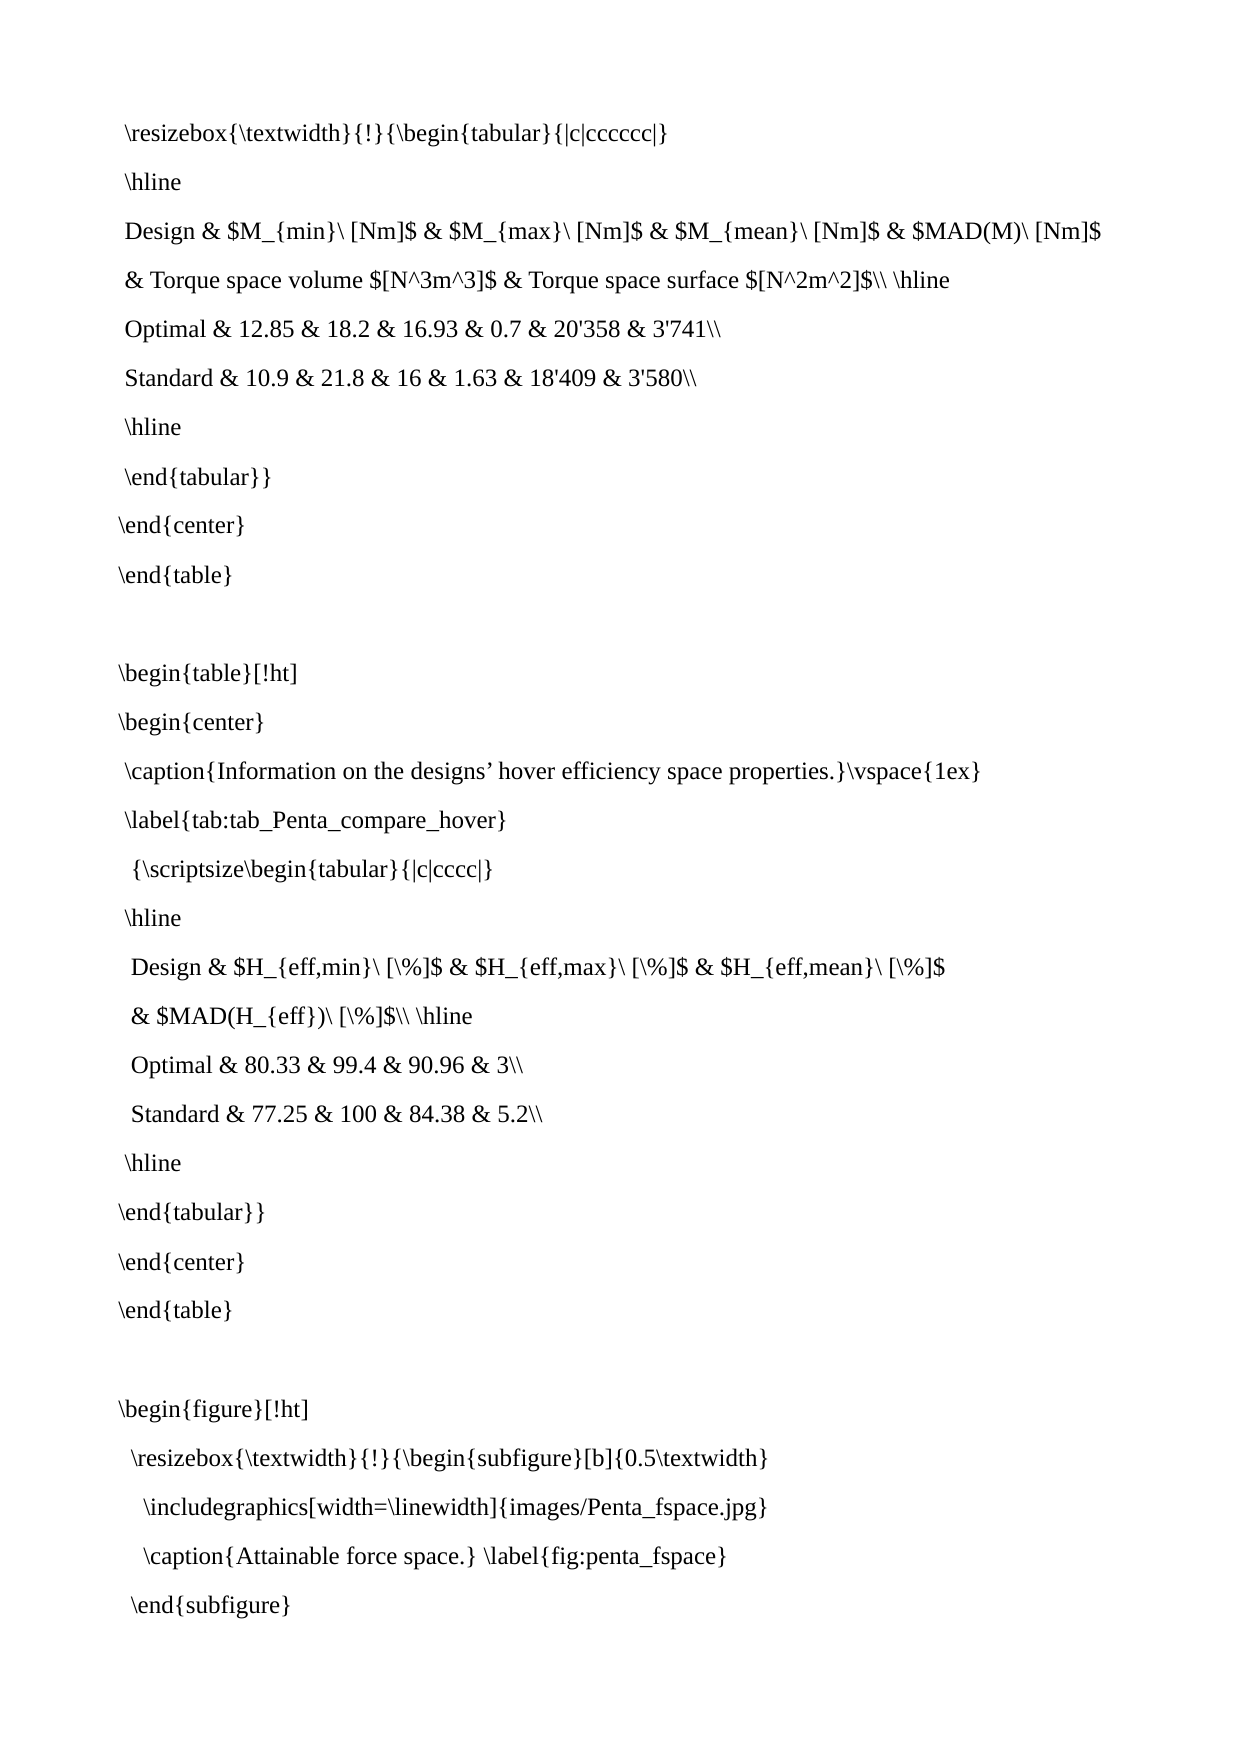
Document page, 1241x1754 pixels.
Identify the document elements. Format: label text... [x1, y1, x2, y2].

text \begin{center} [118, 707, 1122, 736]
text \end{center} [118, 1247, 1122, 1275]
text Standard & 77.25 & 100 & 84.38 & 5.2\\ [118, 1099, 1122, 1128]
text \label{tab:tab_Penta_compare_hover} [118, 805, 1122, 834]
text \caption{Information on the designs’ hover efficiency space properties.}\vspace{1ex} [118, 756, 1122, 785]
text \hline [118, 412, 1122, 441]
text \resizebox{\textwidth}{!}{\begin{subfigure}[b]{0.5\textwidth} [118, 1443, 1122, 1472]
text \caption{Attainable force space.} \label{fig:penta_fspace} [118, 1541, 1122, 1570]
text \begin{table}[!ht] [118, 658, 1122, 687]
text Optimal & 80.33 & 99.4 & 90.96 & 3\\ [118, 1050, 1122, 1079]
text \end{center} [118, 511, 1122, 539]
text \end{table} [118, 1296, 1122, 1324]
text Optimal & 12.85 & 18.2 & 16.93 & 0.7 & 20'358 & 3'741\\ [118, 314, 1122, 343]
text \end{tabular}} [118, 462, 1122, 490]
text \hline [118, 1148, 1122, 1177]
text \resizebox{\textwidth}{!}{\begin{tabular}{|c|cccccc|} [118, 118, 1122, 147]
text & $MAD(H_{eff})\ [\%]$\\ \hline [118, 1001, 1122, 1030]
text \end{subfigure} [118, 1590, 1122, 1619]
text \includegraphics[width=\linewidth]{images/Penta_fspace.jpg} [118, 1492, 1122, 1521]
text & Torque space volume $[N^3m^3]$ & Torque space surface $[N^2m^2]$\\ \hline [118, 265, 1122, 294]
text \end{table} [118, 560, 1122, 588]
text {\scriptsize\begin{tabular}{|c|cccc|} [118, 854, 1122, 883]
text \end{tabular}} [118, 1197, 1122, 1226]
text \begin{figure}[!ht] [118, 1394, 1122, 1422]
text \hline [118, 167, 1122, 196]
text Design & $H_{eff,min}\ [\%]$ & $H_{eff,max}\ [\%]$ & $H_{eff,mean}\ [\%]$ [118, 952, 1122, 981]
text Design & $M_{min}\ [Nm]$ & $M_{max}\ [Nm]$ & $M_{mean}\ [Nm]$ & $MAD(M)\ [Nm]$ [118, 216, 1122, 245]
text \hline [118, 903, 1122, 932]
text Standard & 10.9 & 21.8 & 16 & 1.63 & 18'409 & 3'580\\ [118, 363, 1122, 392]
